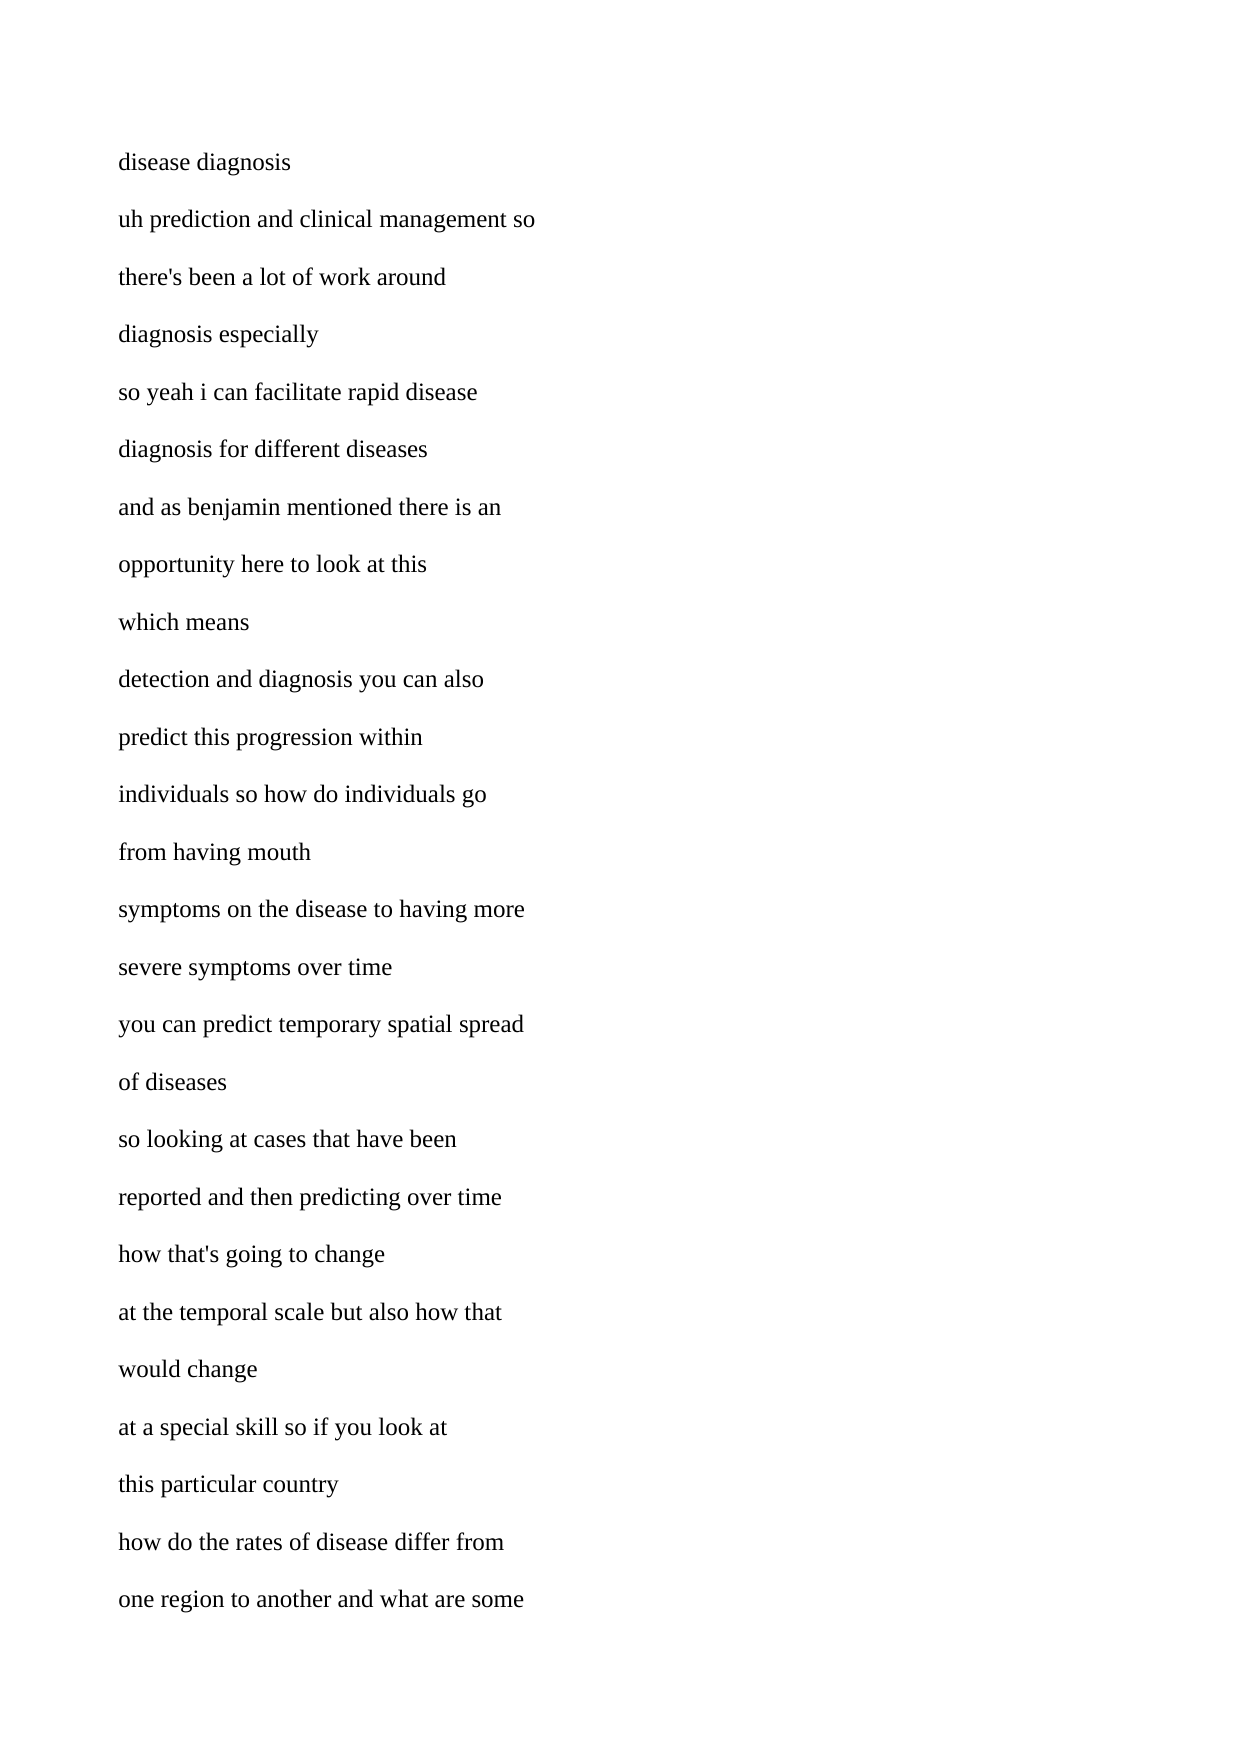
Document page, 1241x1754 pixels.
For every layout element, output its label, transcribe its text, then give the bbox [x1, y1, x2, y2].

text diagnosis especially [118, 319, 1122, 348]
text this particular country [118, 1469, 1122, 1498]
text from having mouth [118, 837, 1122, 866]
text so looking at cases that have been [118, 1124, 1122, 1153]
text disease diagnosis [118, 147, 1122, 176]
text individuals so how do individuals go [118, 779, 1122, 808]
text how do the rates of disease differ from [118, 1527, 1122, 1556]
text severe symptoms over time [118, 952, 1122, 981]
text would change [118, 1354, 1122, 1383]
text predict this progression within [118, 722, 1122, 751]
text reported and then predicting over time [118, 1182, 1122, 1211]
text opportunity here to look at this [118, 549, 1122, 578]
text at a special skill so if you look at [118, 1412, 1122, 1441]
text diagnosis for different diseases [118, 434, 1122, 463]
text so yeah i can facilitate rapid disease [118, 377, 1122, 406]
text uh prediction and clinical management so [118, 204, 1122, 233]
text at the temporal scale but also how that [118, 1297, 1122, 1326]
text of diseases [118, 1067, 1122, 1096]
text there's been a lot of work around [118, 262, 1122, 291]
text symptoms on the disease to having more [118, 894, 1122, 923]
text how that's going to change [118, 1239, 1122, 1268]
text you can predict temporary spatial spread [118, 1009, 1122, 1038]
text which means [118, 607, 1122, 636]
text and as benjamin mentioned there is an [118, 492, 1122, 521]
text detection and diagnosis you can also [118, 664, 1122, 693]
text one region to another and what are some [118, 1584, 1122, 1613]
